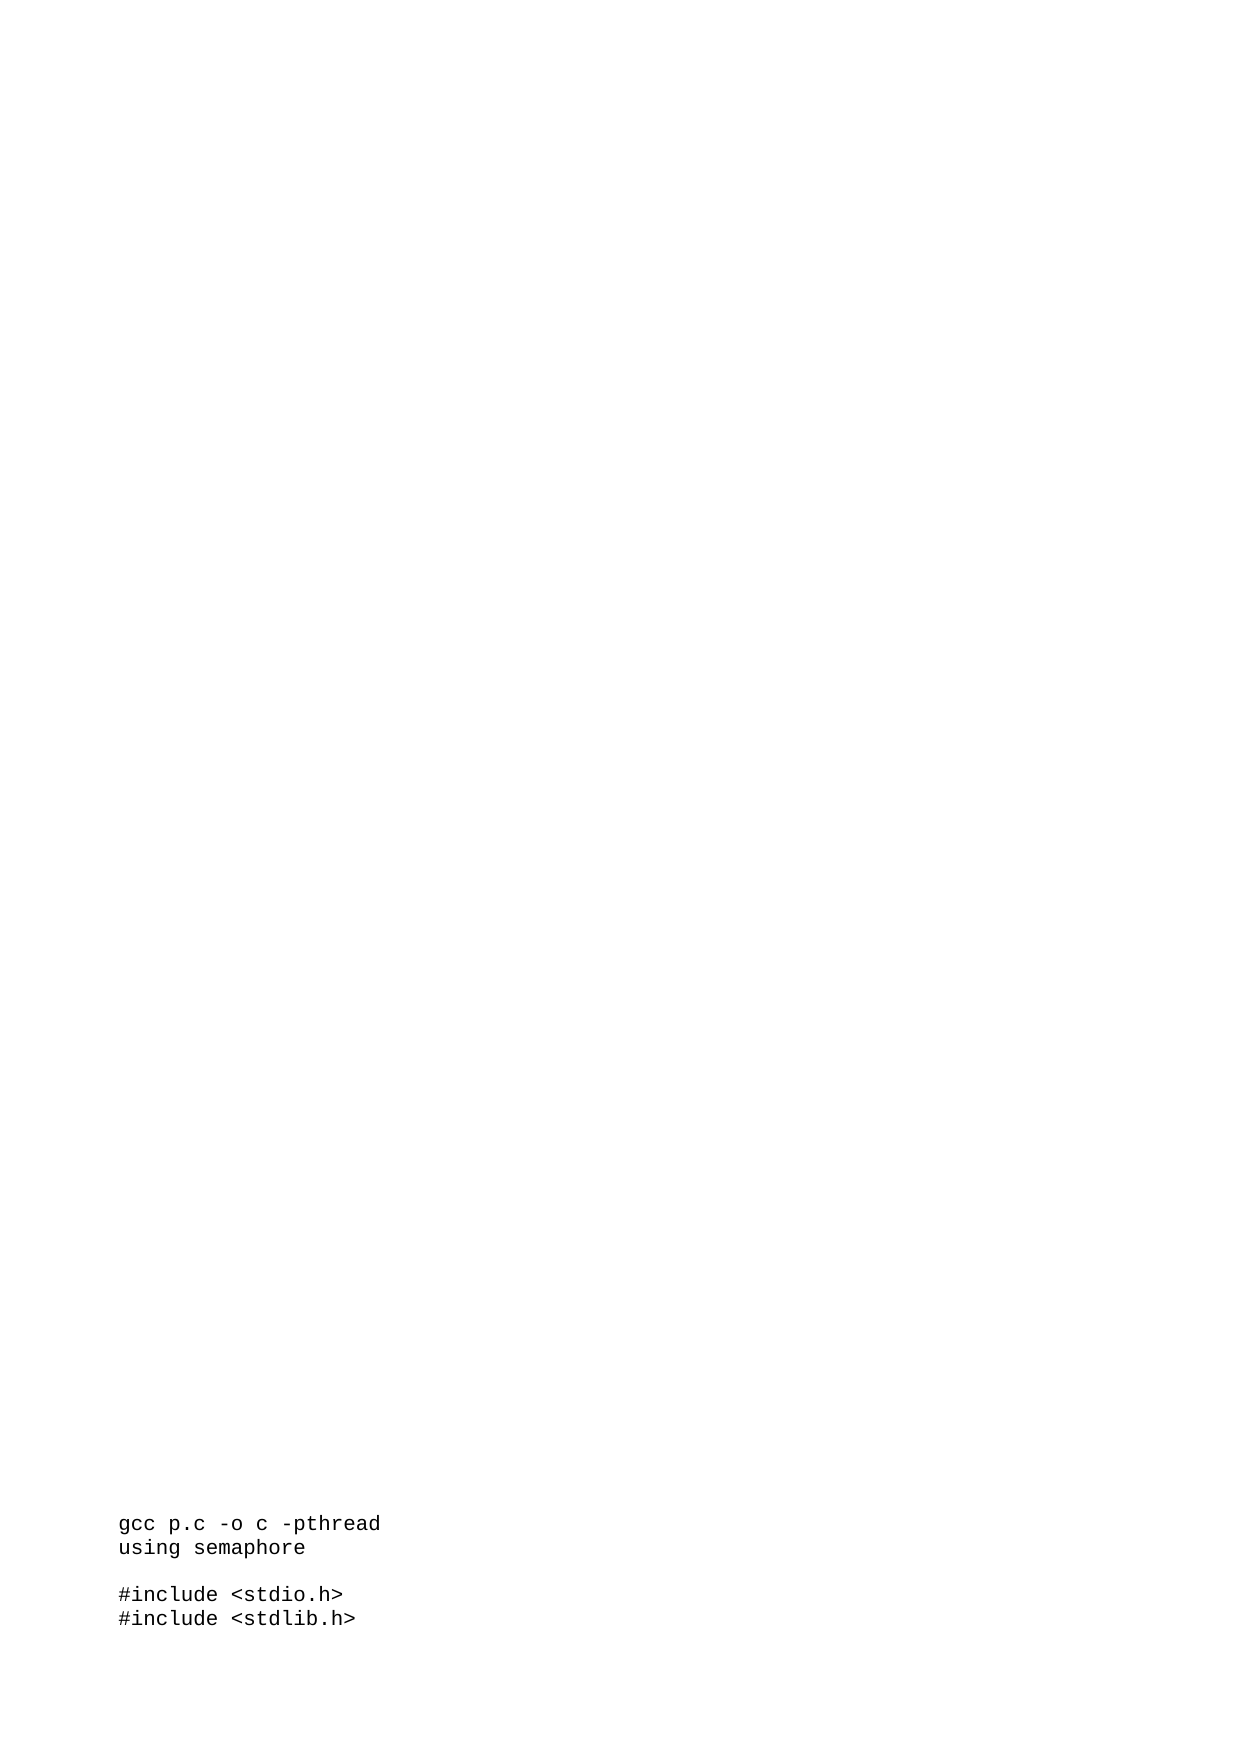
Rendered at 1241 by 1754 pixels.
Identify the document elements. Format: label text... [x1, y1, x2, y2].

text #include <stdlib.h> [118, 1608, 1122, 1631]
text using semaphore [118, 1537, 1122, 1561]
text gcc p.c -o c -pthread [118, 1513, 1122, 1537]
text #include <stdio.h> [118, 1584, 1122, 1608]
